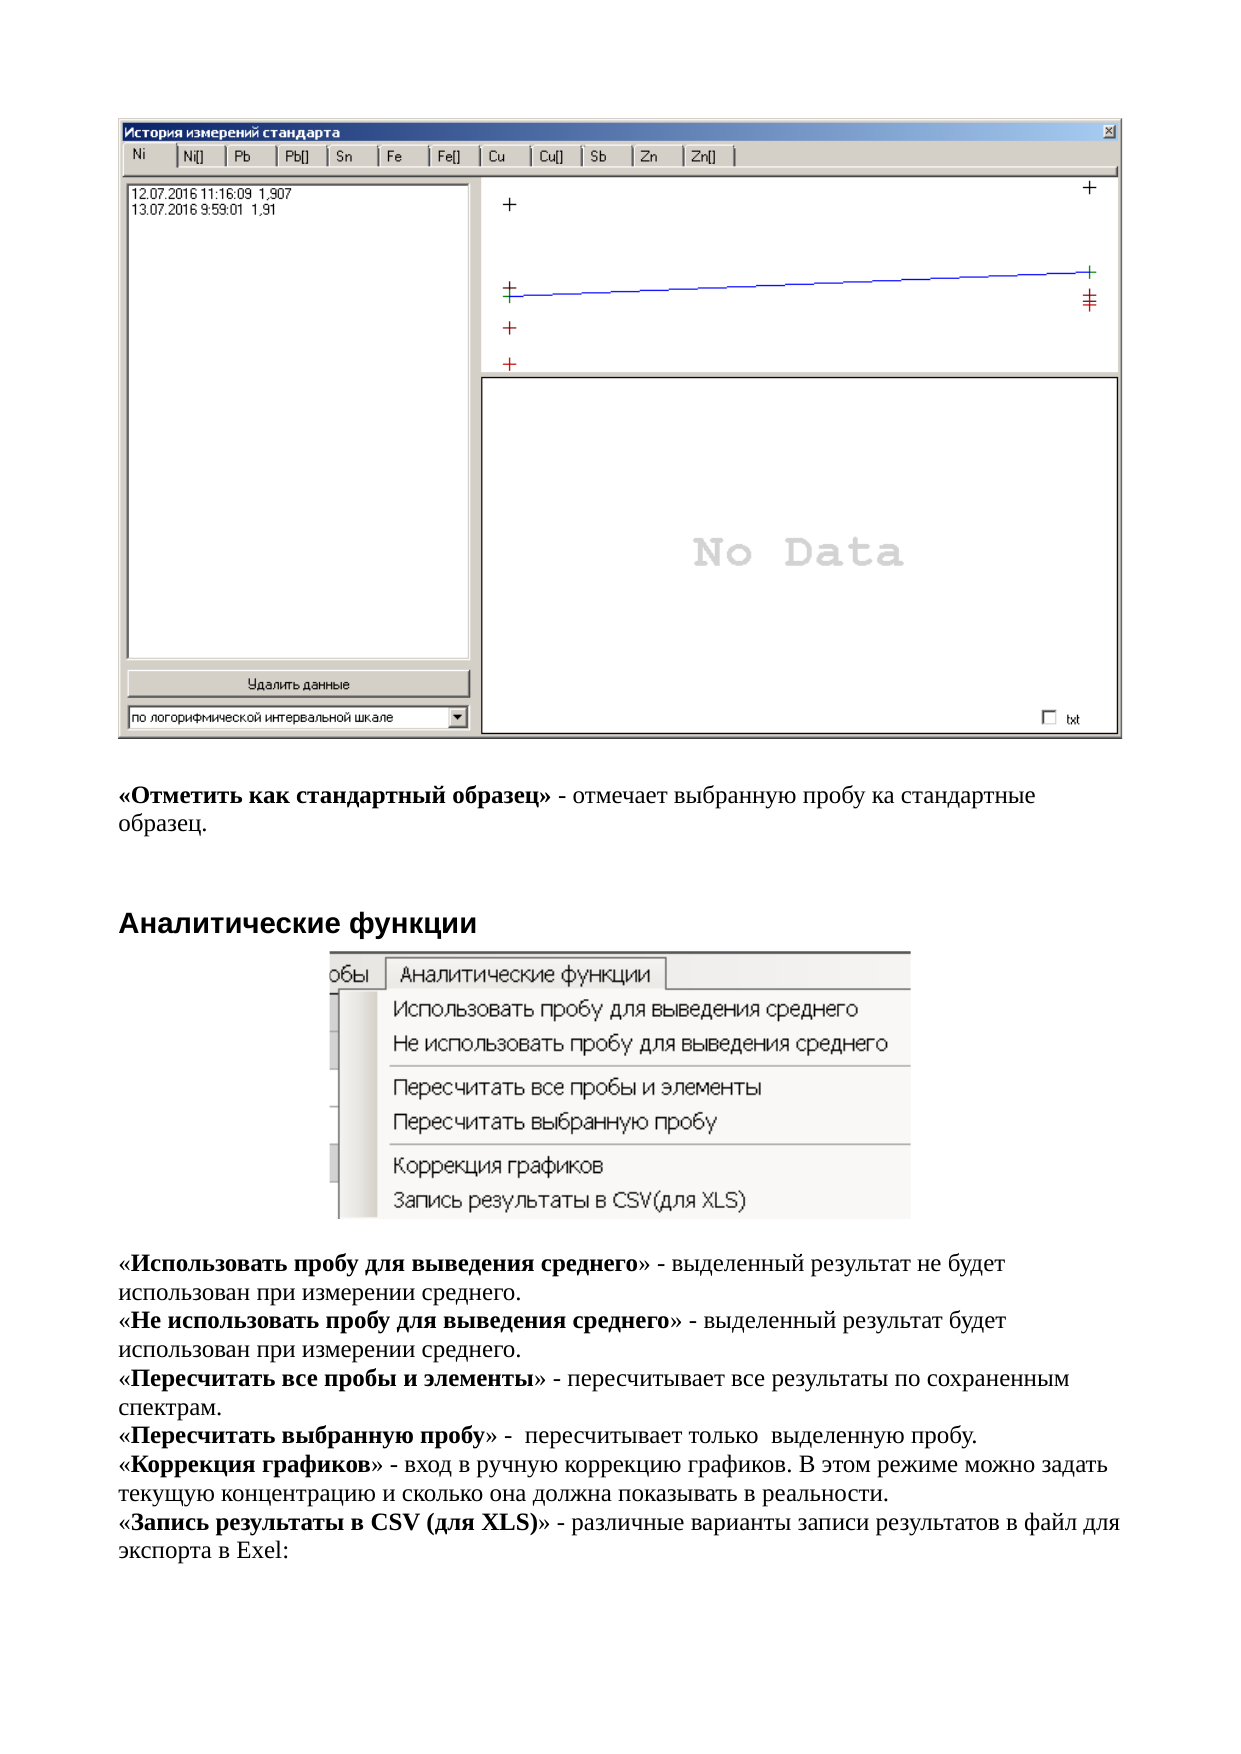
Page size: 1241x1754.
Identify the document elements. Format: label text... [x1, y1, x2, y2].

text «Не использовать пробу для выведения среднего» - выделенный результат будет использован при измерении среднего. [118, 1305, 1122, 1363]
text «Отметить как стандартный образец» - отмечает выбранную пробу ка стандартные образец. [118, 780, 1122, 837]
text «Пересчитать все пробы и элементы» - пересчитывает все результаты по сохраненным спектрам. [118, 1363, 1122, 1420]
picture [329, 951, 911, 1219]
subtitle Аналитические функции [118, 906, 1122, 939]
text «Запись результаты в CSV (для XLS)» - различные варианты записи результатов в файл для экспорта в Exel: [118, 1507, 1122, 1564]
picture [118, 118, 1123, 739]
text «Коррекция графиков» - вход в ручную коррекцию графиков. В этом режиме можно задать текущую концентрацию и сколько она должна показывать в реальности. [118, 1449, 1122, 1507]
text «Пересчитать выбранную пробу» - пересчитывает только выделенную пробу. [118, 1420, 1122, 1449]
text «Использовать пробу для выведения среднего» - выделенный результат не будет использован при измерении среднего. [118, 1248, 1122, 1305]
